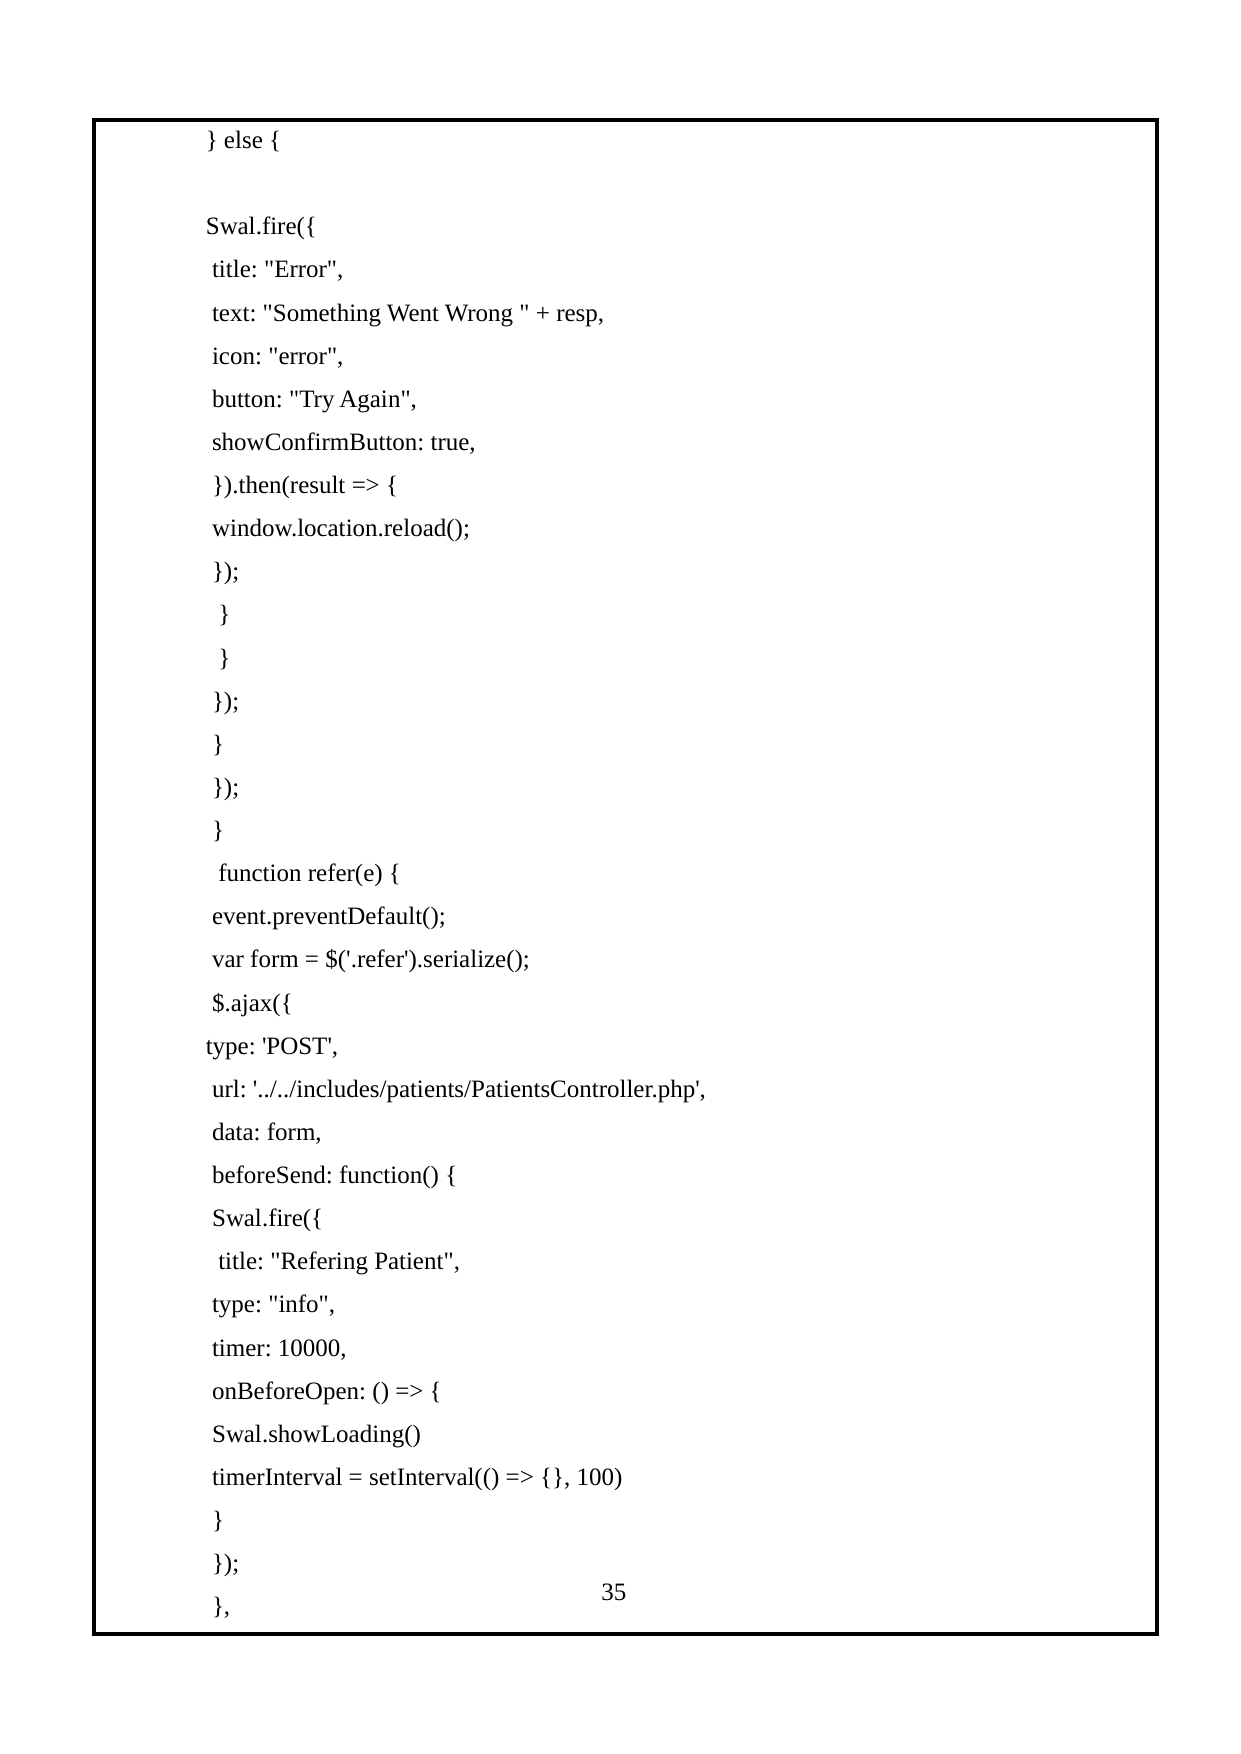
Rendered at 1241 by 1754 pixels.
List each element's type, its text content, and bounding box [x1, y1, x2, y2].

text timer: 10000, [99, 1333, 1146, 1361]
text $.ajax({ [99, 988, 1146, 1016]
text type: "info", [99, 1289, 1146, 1318]
text }); [99, 556, 1146, 585]
text Swal.showLoading() [99, 1419, 1146, 1448]
text function refer(e) { [99, 858, 1146, 887]
text event.preventDefault(); [99, 901, 1146, 930]
text icon: "error", [99, 341, 1146, 369]
text Swal.fire({ [99, 1203, 1146, 1232]
text } [99, 815, 1146, 844]
text url: '../../includes/patients/PatientsController.php', [99, 1074, 1146, 1103]
text }).then(result => { [99, 470, 1146, 499]
text timerInterval = setInterval(() => {}, 100) [99, 1462, 1146, 1491]
text } [99, 729, 1146, 758]
text }); [99, 1548, 1146, 1577]
text }); [99, 772, 1146, 801]
text }); [99, 686, 1146, 714]
text }, [99, 1591, 1146, 1620]
text Swal.fire({ [99, 211, 1146, 240]
text text: "Something Went Wrong " + resp, [99, 298, 1146, 326]
text } [99, 599, 1146, 628]
text onBeforeOpen: () => { [99, 1376, 1146, 1404]
text title: "Error", [99, 254, 1146, 283]
text showConfirmButton: true, [99, 427, 1146, 456]
text button: "Try Again", [99, 384, 1146, 413]
text type: 'POST', [99, 1031, 1146, 1059]
text } [99, 643, 1146, 671]
text } else { [99, 125, 1146, 154]
text beforeSend: function() { [99, 1160, 1146, 1189]
text data: form, [99, 1117, 1146, 1146]
text } [99, 1505, 1146, 1534]
text title: "Refering Patient", [99, 1246, 1146, 1275]
text window.location.reload(); [99, 513, 1146, 542]
text var form = $('.refer').serialize(); [99, 944, 1146, 973]
